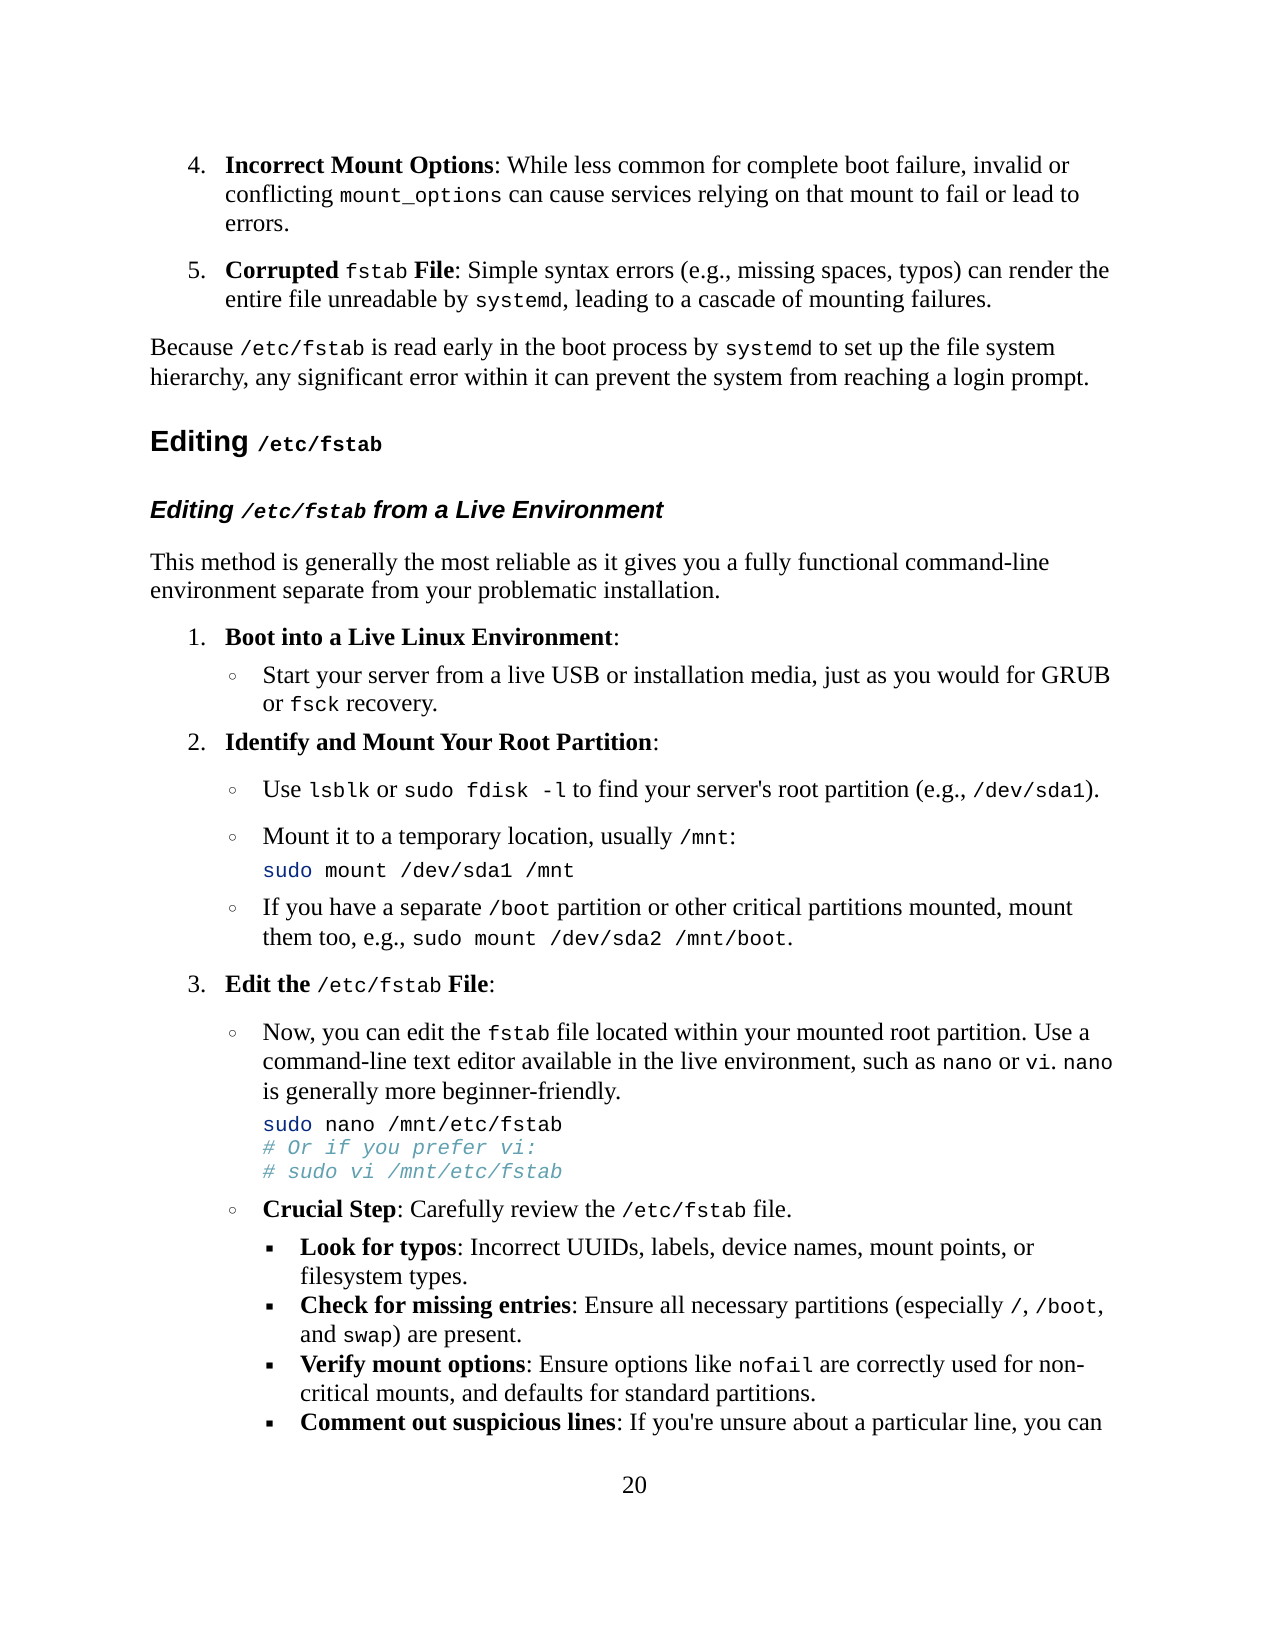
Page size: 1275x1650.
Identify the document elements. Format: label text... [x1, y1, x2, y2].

list Verify mount options: Ensure options like nofail are correctly used for non-critical mounts, and defaults for standard partitions. [262, 1349, 1125, 1407]
list Edit the /etc/fstab File: [187, 969, 1125, 999]
list Start your server from a live USB or installation media, just as you would for GRUB or fsck recovery. [225, 660, 1125, 718]
list Look for typos: Incorrect UUIDs, labels, device names, mount points, or filesystem types. [262, 1232, 1125, 1290]
list Corrupted fstab File: Simple syntax errors (e.g., missing spaces, typos) can render the entire file unreadable by systemd, leading to a cascade of mounting failures. [187, 255, 1125, 314]
list Use lsblk or sudo fdisk -l to find your server's root partition (e.g., /dev/sda1). [225, 774, 1125, 803]
list Mount it to a temporary location, usually /mnt: [225, 821, 1125, 851]
list # Or if you prefer vi: [225, 1137, 1125, 1161]
list sudo mount /dev/sda1 /mnt [225, 860, 1125, 883]
list Identify and Mount Your Root Partition: [187, 727, 1125, 756]
list # sudo vi /mnt/etc/fstab [225, 1161, 1125, 1185]
subtitle Editing /etc/fstab from a Live Environment [150, 496, 1125, 525]
list Crucial Step: Carefully review the /etc/fstab file. [225, 1194, 1125, 1223]
list If you have a separate /boot partition or other critical partitions mounted, mount them too, e.g., sudo mount /dev/sda2 /mnt/boot. [225, 892, 1125, 951]
text This method is generally the most reliable as it gives you a fully functional command-line environment separate from your problematic installation. [150, 547, 1125, 604]
text Because /etc/fstab is read early in the boot process by systemd to set up the file system hierarchy, any significant error within it can prevent the system from reaching a login prompt. [150, 332, 1125, 390]
list Now, you can edit the fstab file located within your mounted root partition. Use a command-line text editor available in the live environment, such as nano or vi. nano is generally more beginner-friendly. [225, 1017, 1125, 1105]
list Boot into a Live Linux Environment: [187, 622, 1125, 651]
list Comment out suspicious lines: If you're unsure about a particular line, you can [262, 1407, 1125, 1436]
list sudo nano /mnt/etc/fstab [225, 1114, 1125, 1137]
subtitle Editing /etc/fstab [150, 424, 1125, 458]
list Check for missing entries: Ensure all necessary partitions (especially /, /boot, and swap) are present. [262, 1290, 1125, 1349]
list Incorrect Mount Options: While less common for complete boot failure, invalid or conflicting mount_options can cause services relying on that mount to fail or lead to errors. [187, 150, 1125, 237]
